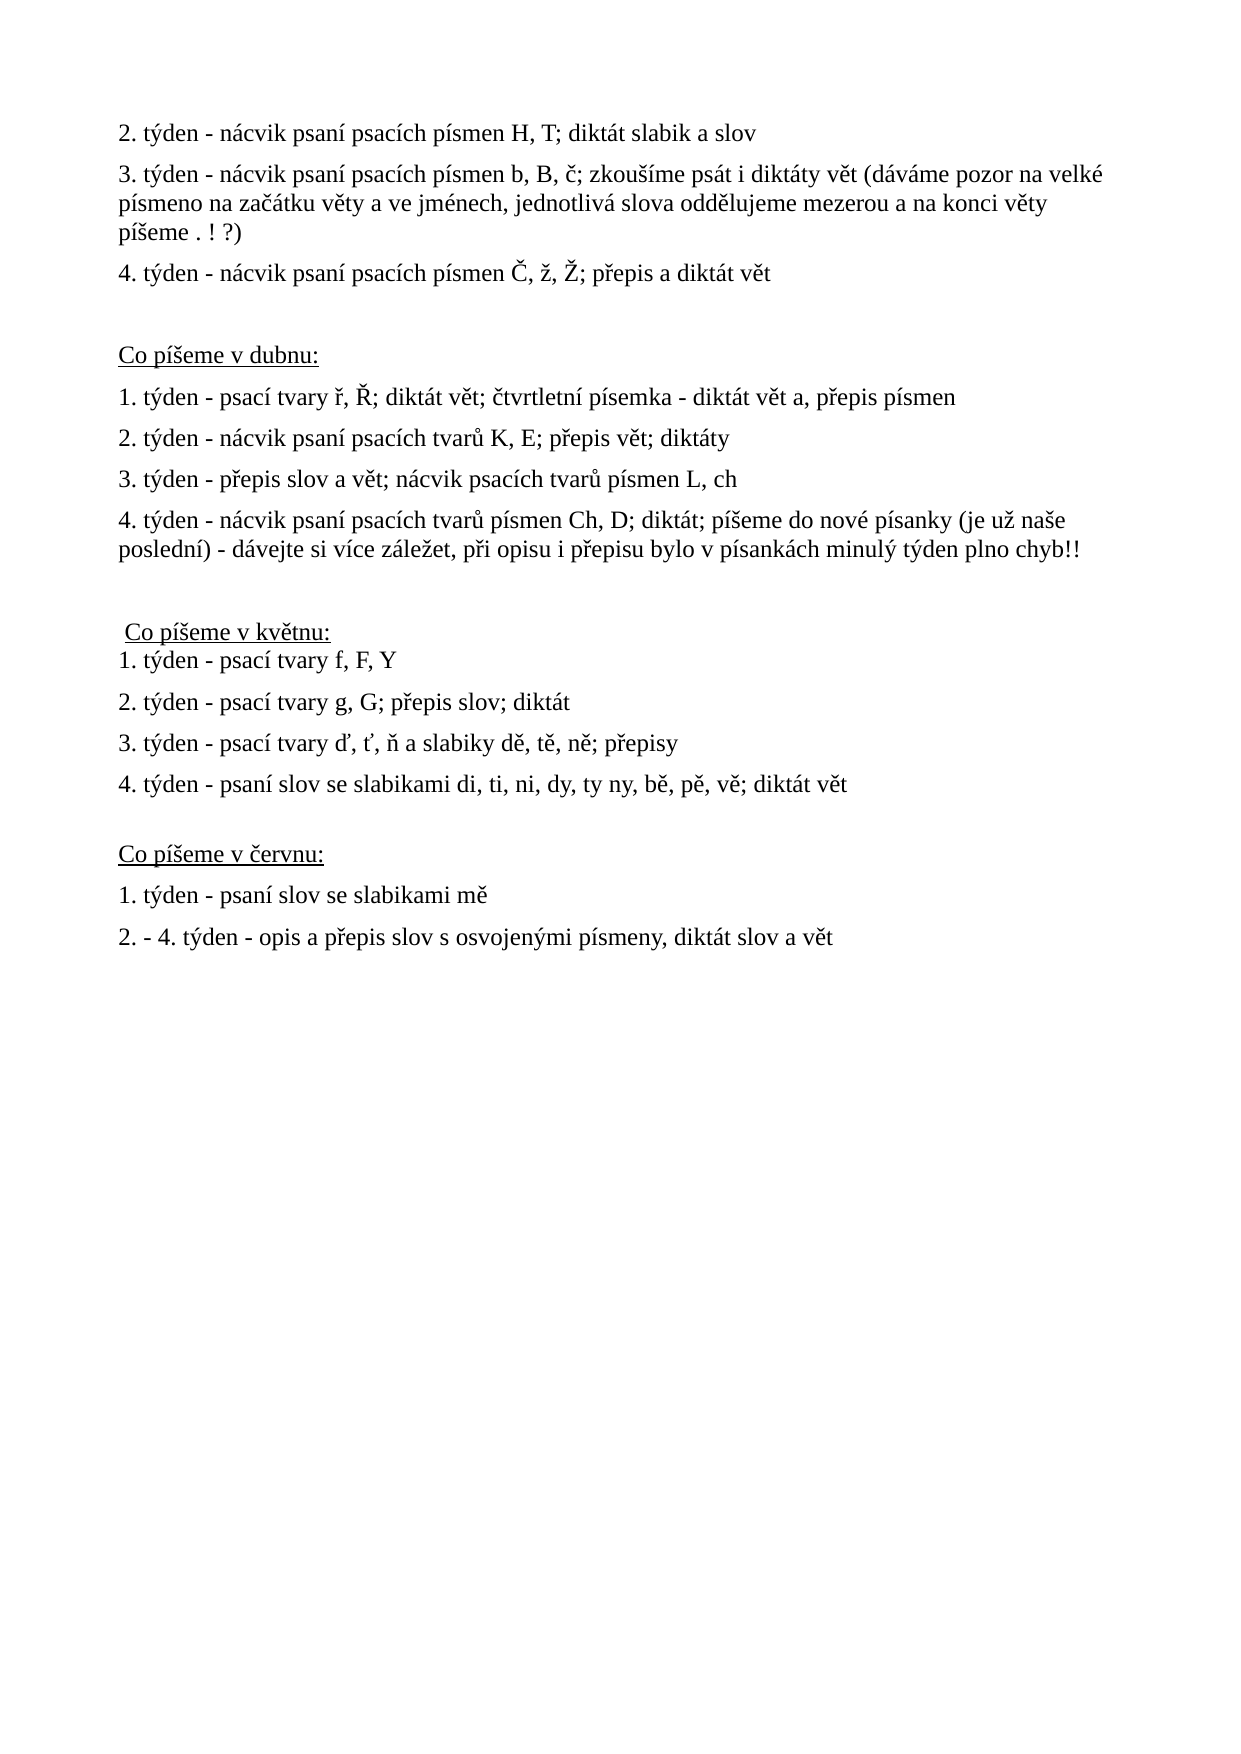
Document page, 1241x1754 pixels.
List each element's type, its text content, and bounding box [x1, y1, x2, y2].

text 3. týden - psací tvary ď, ť, ň a slabiky dě, tě, ně; přepisy [118, 728, 1122, 757]
text 1. týden - psací tvary ř, Ř; diktát vět; čtvrtletní písemka - diktát vět a, přepis písmen [118, 382, 1122, 411]
text 4. týden - psaní slov se slabikami di, ti, ni, dy, ty ny, bě, pě, vě; diktát vět [118, 769, 1122, 798]
text 4. týden - nácvik psaní psacích tvarů písmen Ch, D; diktát; píšeme do nové písanky (je už naše poslední) - dávejte si více záležet, při opisu i přepisu bylo v písankách minulý týden plno chyb!! [118, 506, 1122, 563]
text Co píšeme v dubnu: [118, 341, 1122, 369]
text 3. týden - přepis slov a vět; nácvik psacích tvarů písmen L, ch [118, 464, 1122, 493]
text 3. týden - nácvik psaní psacích písmen b, B, č; zkoušíme psát i diktáty vět (dáváme pozor na velké písmeno na začátku věty a ve jménech, jednotlivá slova oddělujeme mezerou a na konci věty píšeme . ! ?) [118, 159, 1122, 246]
text Co píšeme v červnu: [118, 839, 1122, 868]
text Co píšeme v květnu: [118, 617, 1122, 646]
text 4. týden - nácvik psaní psacích písmen Č, ž, Ž; přepis a diktát vět [118, 258, 1122, 287]
text 2. - 4. týden - opis a přepis slov s osvojenými písmeny, diktát slov a vět [118, 922, 1122, 951]
text 2. týden - psací tvary g, G; přepis slov; diktát [118, 687, 1122, 716]
text 2. týden - nácvik psaní psacích tvarů K, E; přepis vět; diktáty [118, 423, 1122, 452]
text 2. týden - nácvik psaní psacích písmen H, T; diktát slabik a slov [118, 118, 1122, 147]
text 1. týden - psací tvary f, F, Y [118, 646, 1122, 674]
text 1. týden - psaní slov se slabikami mě [118, 881, 1122, 909]
